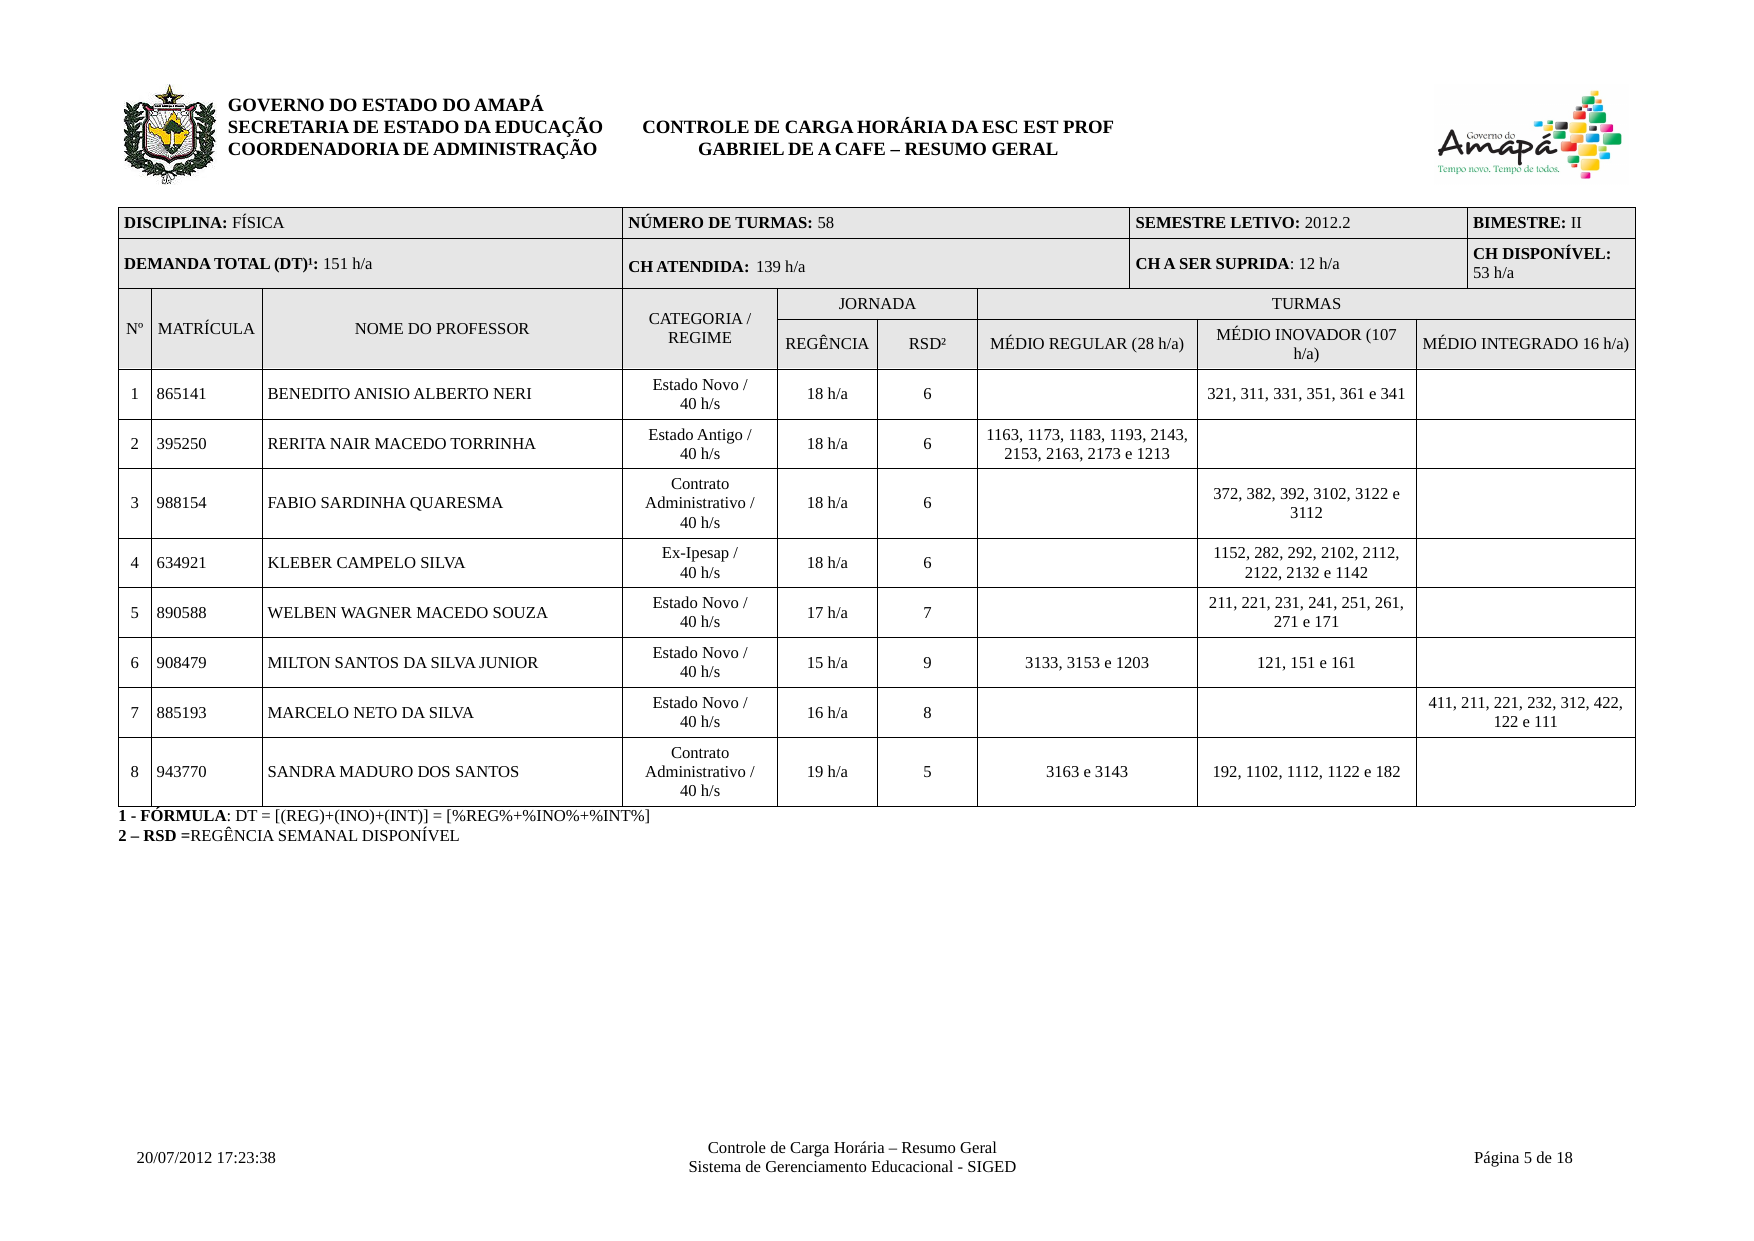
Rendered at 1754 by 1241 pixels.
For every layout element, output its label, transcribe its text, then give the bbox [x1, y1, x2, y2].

table_cell MÉDIO INOVADOR (107 h/a) [1198, 320, 1416, 368]
table_cell 8 [878, 688, 977, 737]
picture [1433, 84, 1629, 185]
table_cell [978, 370, 1197, 418]
table_cell 3133, 3153 e 1203 [978, 638, 1197, 687]
table_cell 3 [119, 469, 151, 537]
table_cell TURMAS [978, 289, 1635, 319]
table_cell [1417, 539, 1635, 587]
table_header BIMESTRE: II [1468, 208, 1635, 238]
table_cell NOME DO PROFESSOR [263, 289, 622, 368]
table_cell 395250 [152, 420, 262, 468]
table_cell 211, 221, 231, 241, 251, 261, 271 e 171 [1198, 588, 1416, 637]
table_cell 3163 e 3143 [978, 738, 1197, 806]
table_cell JORNADA [778, 289, 977, 319]
table_cell Estado Novo / 40 h/s [623, 588, 777, 637]
table_cell MÉDIO INTEGRADO 16 h/a) [1417, 320, 1635, 368]
table_cell 5 [878, 738, 977, 806]
table_cell 6 [878, 420, 977, 468]
table_cell [1198, 688, 1416, 737]
table_cell 411, 211, 221, 232, 312, 422, 122 e 111 [1417, 688, 1635, 737]
table_cell 121, 151 e 161 [1198, 638, 1416, 687]
table_cell 1163, 1173, 1183, 1193, 2143, 2153, 2163, 2173 e 1213 [978, 420, 1197, 468]
table_cell 6 [878, 539, 977, 587]
table_cell [1417, 588, 1635, 637]
table_cell [1198, 420, 1416, 468]
table_cell DEMANDA TOTAL (DT)¹: 151 h/a [119, 239, 622, 288]
table_cell 5 [119, 588, 151, 637]
table_cell [1417, 420, 1635, 468]
table_cell [1417, 469, 1635, 537]
table_cell 634921 [152, 539, 262, 587]
table_cell [1417, 638, 1635, 687]
table_cell 18 h/a [778, 469, 877, 537]
table_cell 321, 311, 331, 351, 361 e 341 [1198, 370, 1416, 418]
table_cell Ex-Ipesap / 40 h/s [623, 539, 777, 587]
table_cell 1 [119, 370, 151, 418]
table_cell 372, 382, 392, 3102, 3122 e 3112 [1198, 469, 1416, 537]
table_cell [978, 469, 1197, 537]
table_cell WELBEN WAGNER MACEDO SOUZA [263, 588, 622, 637]
table_cell Estado Novo / 40 h/s [623, 688, 777, 737]
table_header SEMESTRE LETIVO: 2012.2 [1130, 208, 1467, 238]
table_cell 943770 [152, 738, 262, 806]
table_cell KLEBER CAMPELO SILVA [263, 539, 622, 587]
table_cell CH DISPONÍVEL: 53 h/a [1468, 239, 1635, 288]
table_cell 6 [878, 469, 977, 537]
table_cell Estado Novo / 40 h/s [623, 370, 777, 418]
table_cell MARCELO NETO DA SILVA [263, 688, 622, 737]
table_cell 4 [119, 539, 151, 587]
table_cell RERITA NAIR MACEDO TORRINHA [263, 420, 622, 468]
table_cell 9 [878, 638, 977, 687]
table_cell 7 [878, 588, 977, 637]
text 1 - FÓRMULA: DT = [(REG)+(INO)+(INT)] = [%REG%+%INO%+%INT%] [118, 806, 1636, 825]
table_cell [978, 588, 1197, 637]
text 2 – RSD =REGÊNCIA SEMANAL DISPONÍVEL [118, 825, 1636, 844]
table_cell 908479 [152, 638, 262, 687]
table_cell REGÊNCIA [778, 320, 877, 368]
table_cell 17 h/a [778, 588, 877, 637]
table_cell 2 [119, 420, 151, 468]
table_cell 6 [878, 370, 977, 418]
table_cell 15 h/a [778, 638, 877, 687]
table_cell 865141 [152, 370, 262, 418]
table_cell MÉDIO REGULAR (28 h/a) [978, 320, 1197, 368]
table_cell MATRÍCULA [152, 289, 262, 368]
table_cell 18 h/a [778, 420, 877, 468]
table_cell 1152, 282, 292, 2102, 2112, 2122, 2132 e 1142 [1198, 539, 1416, 587]
table_cell FABIO SARDINHA QUARESMA [263, 469, 622, 537]
picture [123, 84, 218, 185]
table_cell 192, 1102, 1112, 1122 e 182 [1198, 738, 1416, 806]
table_cell 18 h/a [778, 370, 877, 418]
table_cell [1417, 370, 1635, 418]
table_cell [978, 688, 1197, 737]
table_header NÚMERO DE TURMAS: 58 [623, 208, 1129, 238]
table_cell Nº [119, 289, 151, 368]
table_cell MILTON SANTOS DA SILVA JUNIOR [263, 638, 622, 687]
table_cell Contrato Administrativo / 40 h/s [623, 469, 777, 537]
table_cell SANDRA MADURO DOS SANTOS [263, 738, 622, 806]
table_header DISCIPLINA: FÍSICA [119, 208, 622, 238]
table_cell 18 h/a [778, 539, 877, 587]
table_cell 8 [119, 738, 151, 806]
table_cell RSD² [878, 320, 977, 368]
table_cell 16 h/a [778, 688, 877, 737]
table_cell CH A SER SUPRIDA: 12 h/a [1130, 239, 1467, 288]
table_cell CATEGORIA / REGIME [623, 289, 777, 368]
table_cell 885193 [152, 688, 262, 737]
table_cell 6 [119, 638, 151, 687]
table_cell 890588 [152, 588, 262, 637]
table_cell [978, 539, 1197, 587]
table_cell 19 h/a [778, 738, 877, 806]
table_cell 7 [119, 688, 151, 737]
table_cell Estado Novo / 40 h/s [623, 638, 777, 687]
table_cell Estado Antigo / 40 h/s [623, 420, 777, 468]
table_cell CH ATENDIDA: 139 h/a [623, 239, 1129, 288]
table_cell Contrato Administrativo / 40 h/s [623, 738, 777, 806]
table_cell [1417, 738, 1635, 806]
table_cell 988154 [152, 469, 262, 537]
table_cell BENEDITO ANISIO ALBERTO NERI [263, 370, 622, 418]
